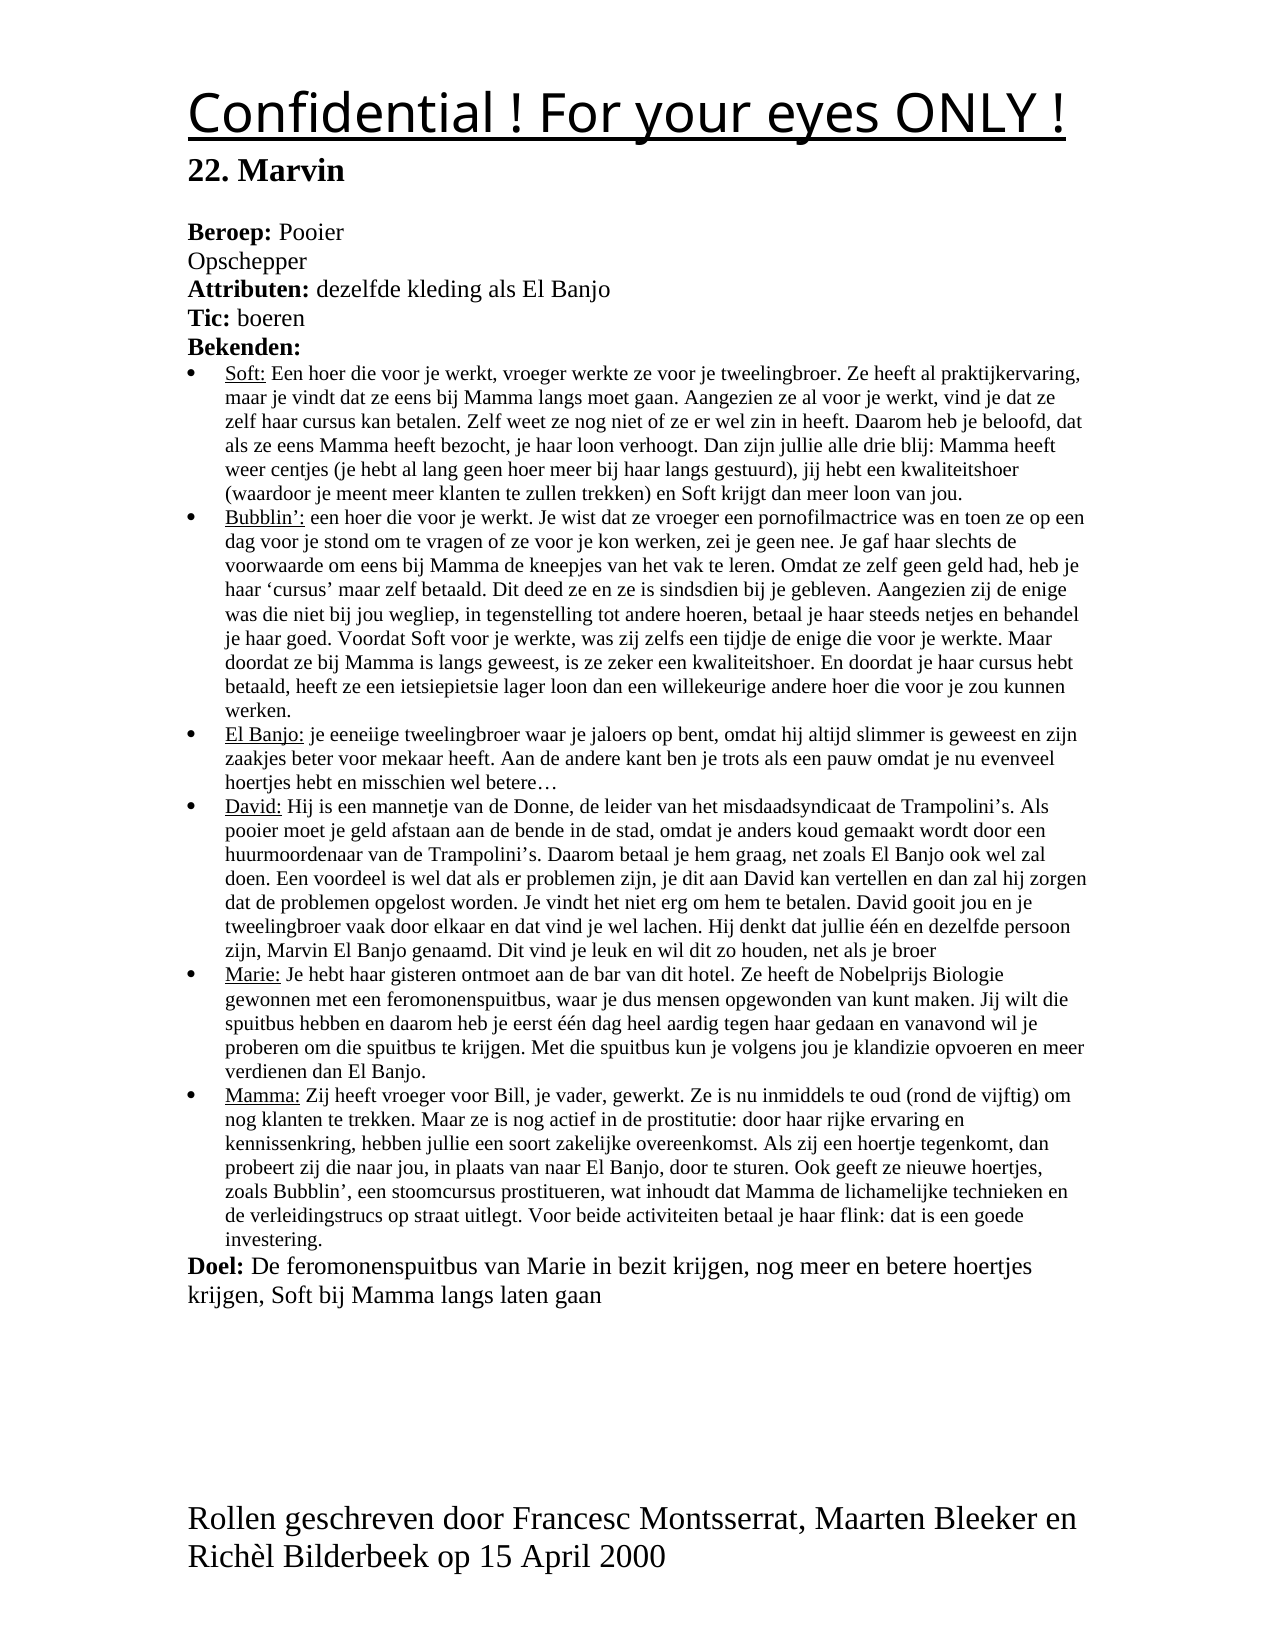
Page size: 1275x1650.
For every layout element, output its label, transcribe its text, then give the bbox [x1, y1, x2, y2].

text Doel: De feromonenspuitbus van Marie in bezit krijgen, nog meer en betere hoertjes krijgen, Soft bij Mamma langs laten gaan [187, 1251, 1087, 1309]
list David: Hij is een mannetje van de Donne, de leider van het misdaadsyndicaat de Trampolini’s. Als pooier moet je geld afstaan aan de bende in de stad, omdat je anders koud gemaakt wordt door een huurmoordenaar van de Trampolini’s. Daarom betaal je hem graag, net zoals El Banjo ook wel zal doen. Een voordeel is wel dat als er problemen zijn, je dit aan David kan vertellen en dan zal hij zorgen dat de problemen opgelost worden. Je vindt het niet erg om hem te betalen. David gooit jou en je tweelingbroer vaak door elkaar en dat vind je wel lachen. Hij denkt dat jullie één en dezelfde persoon zijn, Marvin El Banjo genaamd. Dit vind je leuk en wil dit zo houden, net als je broer [187, 794, 1087, 962]
text Bekenden: [187, 332, 1087, 361]
list Mamma: Zij heeft vroeger voor Bill, je vader, gewerkt. Ze is nu inmiddels te oud (rond de vijftig) om nog klanten te trekken. Maar ze is nog actief in de prostitutie: door haar rijke ervaring en kennissenkring, hebben jullie een soort zakelijke overeenkomst. Als zij een hoertje tegenkomt, dan probeert zij die naar jou, in plaats van naar El Banjo, door te sturen. Ook geeft ze nieuwe hoertjes, zoals Bubblin’, een stoomcursus prostitueren, wat inhoudt dat Mamma de lichamelijke technieken en de verleidingstrucs op straat uitlegt. Voor beide activiteiten betaal je haar flink: dat is een goede investering. [187, 1083, 1087, 1251]
text Tic: boeren [187, 303, 1087, 332]
text 22. Marvin [187, 150, 1087, 188]
text Attributen: dezelfde kleding als El Banjo [187, 274, 1087, 303]
text Beroep: Pooier [187, 217, 1087, 246]
text Opschepper [187, 246, 1087, 274]
list Bubblin’: een hoer die voor je werkt. Je wist dat ze vroeger een pornofilmactrice was en toen ze op een dag voor je stond om te vragen of ze voor je kon werken, zei je geen nee. Je gaf haar slechts de voorwaarde om eens bij Mamma de kneepjes van het vak te leren. Omdat ze zelf geen geld had, heb je haar ‘cursus’ maar zelf betaald. Dit deed ze en ze is sindsdien bij je gebleven. Aangezien zij de enige was die niet bij jou wegliep, in tegenstelling tot andere hoeren, betaal je haar steeds netjes en behandel je haar goed. Voordat Soft voor je werkte, was zij zelfs een tijdje de enige die voor je werkte. Maar doordat ze bij Mamma is langs geweest, is ze zeker een kwaliteitshoer. En doordat je haar cursus hebt betaald, heeft ze een ietsiepietsie lager loon dan een willekeurige andere hoer die voor je zou kunnen werken. [187, 505, 1087, 722]
list El Banjo: je eeneiige tweelingbroer waar je jaloers op bent, omdat hij altijd slimmer is geweest en zijn zaakjes beter voor mekaar heeft. Aan de andere kant ben je trots als een pauw omdat je nu evenveel hoertjes hebt en misschien wel betere… [187, 722, 1087, 794]
list Marie: Je hebt haar gisteren ontmoet aan de bar van dit hotel. Ze heeft de Nobelprijs Biologie gewonnen met een feromonenspuitbus, waar je dus mensen opgewonden van kunt maken. Jij wilt die spuitbus hebben en daarom heb je eerst één dag heel aardig tegen haar gedaan en vanavond wil je proberen om die spuitbus te krijgen. Met die spuitbus kun je volgens jou je klandizie opvoeren en meer verdienen dan El Banjo. [187, 962, 1087, 1083]
list Soft: Een hoer die voor je werkt, vroeger werkte ze voor je tweelingbroer. Ze heeft al praktijkervaring, maar je vindt dat ze eens bij Mamma langs moet gaan. Aangezien ze al voor je werkt, vind je dat ze zelf haar cursus kan betalen. Zelf weet ze nog niet of ze er wel zin in heeft. Daarom heb je beloofd, dat als ze eens Mamma heeft bezocht, je haar loon verhoogt. Dan zijn jullie alle drie blij: Mamma heeft weer centjes (je hebt al lang geen hoer meer bij haar langs gestuurd), jij hebt een kwaliteitshoer (waardoor je meent meer klanten te zullen trekken) en Soft krijgt dan meer loon van jou. [187, 361, 1087, 505]
